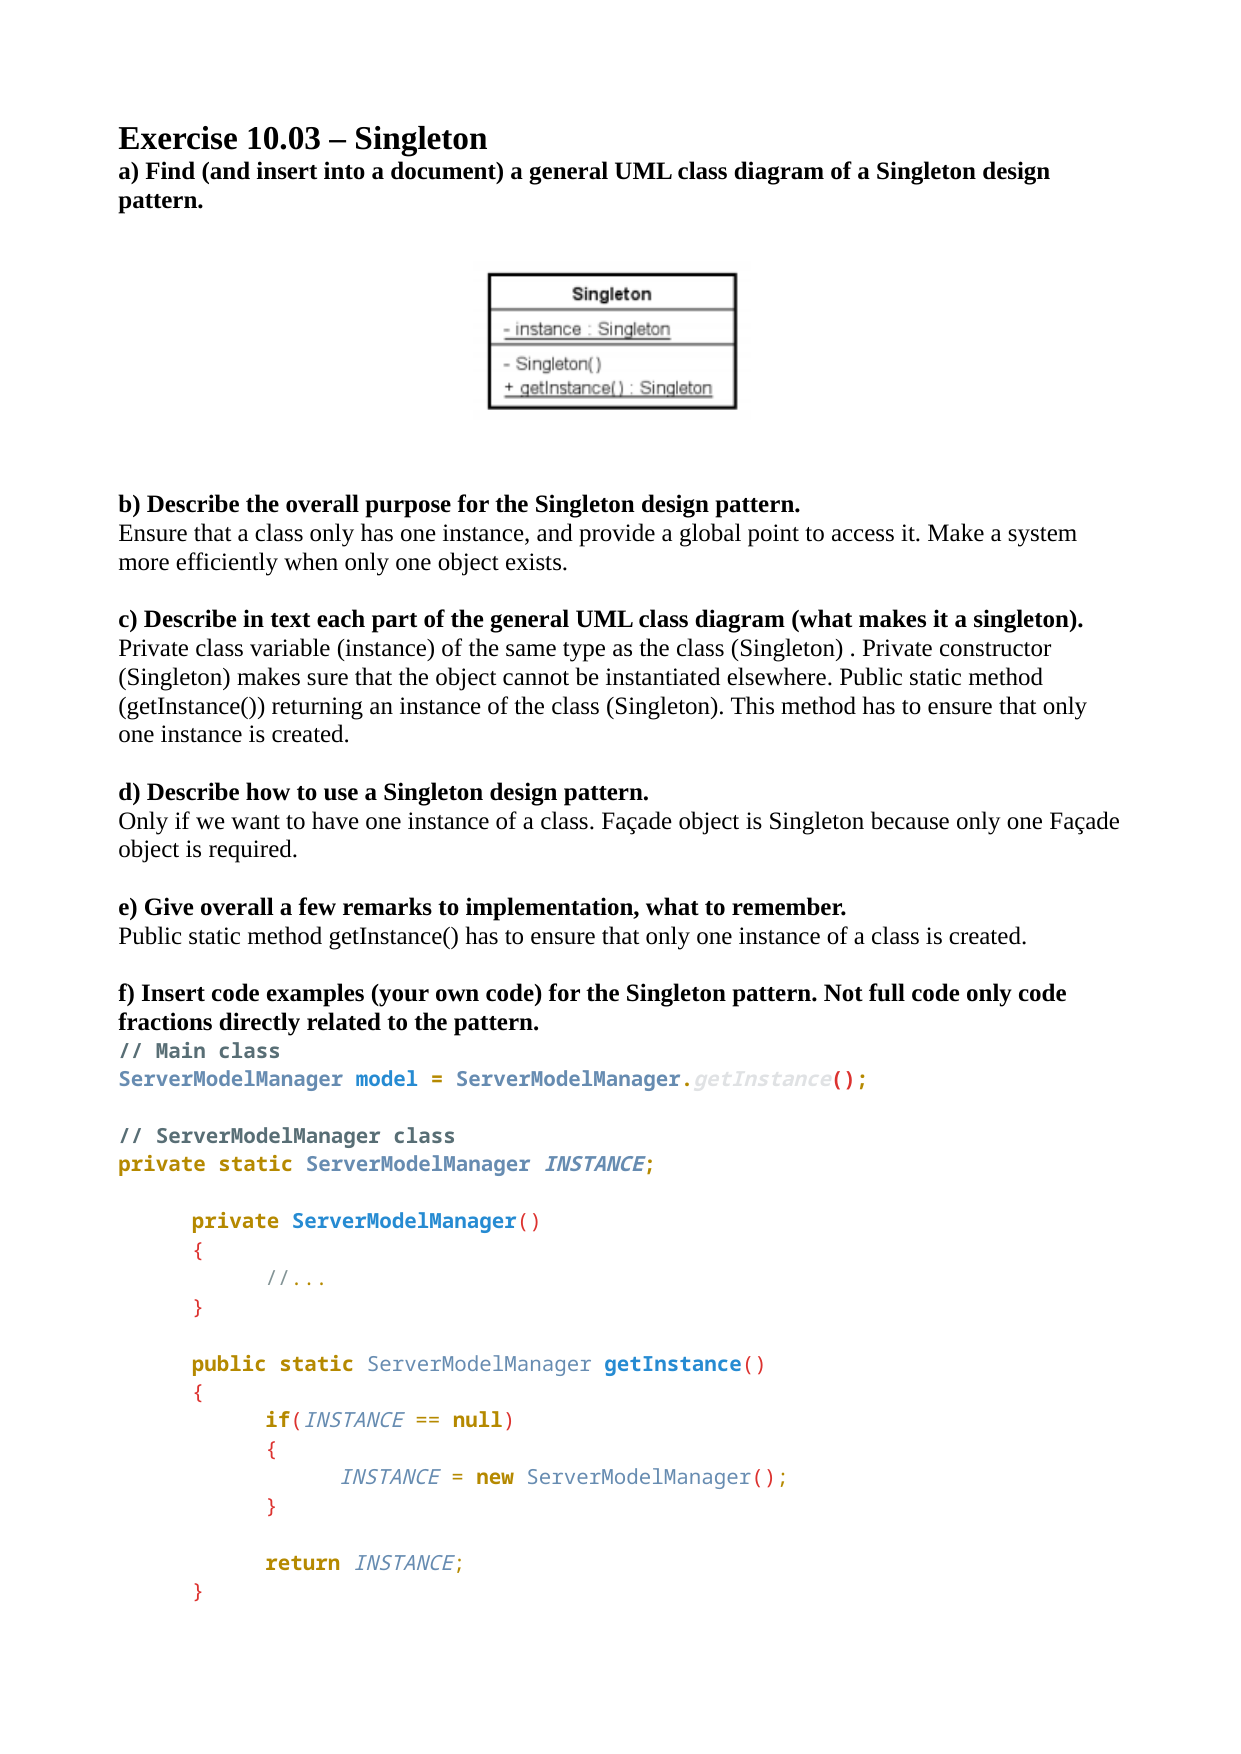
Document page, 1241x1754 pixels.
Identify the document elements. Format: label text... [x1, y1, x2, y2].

text Private class variable (instance) of the same type as the class (Singleton) . Private constructor (Singleton) makes sure that the object cannot be instantiated elsewhere. Public static method (getInstance()) returning an instance of the class (Singleton). This method has to ensure that only one instance is created. [118, 633, 1122, 748]
text } [118, 1576, 1122, 1604]
text a) Find (and insert into a document) a general UML class diagram of a Singleton design pattern. [118, 156, 1122, 214]
text private ServerModelManager() [118, 1206, 1122, 1235]
text // Main class [118, 1036, 1122, 1064]
text } [118, 1491, 1122, 1519]
text { [118, 1377, 1122, 1406]
text } [118, 1292, 1122, 1320]
text { [118, 1235, 1122, 1263]
text public static ServerModelManager getInstance() [118, 1349, 1122, 1377]
text return INSTANCE; [118, 1548, 1122, 1576]
text INSTANCE = new ServerModelManager(); [118, 1462, 1122, 1491]
text private static ServerModelManager INSTANCE; [118, 1149, 1122, 1178]
text ServerModelManager model = ServerModelManager.getInstance(); [118, 1064, 1122, 1093]
text Ensure that a class only has one instance, and provide a global point to access it. Make a system more efficiently when only one object exists. [118, 518, 1122, 576]
text //... [118, 1263, 1122, 1292]
text // ServerModelManager class [118, 1121, 1122, 1149]
text f) Insert code examples (your own code) for the Singleton pattern. Not full code only code fractions directly related to the pattern. [118, 978, 1122, 1036]
text if(INSTANCE == null) [118, 1406, 1122, 1434]
text c) Describe in text each part of the general UML class diagram (what makes it a singleton). [118, 604, 1122, 633]
text b) Describe the overall purpose for the Singleton design pattern. [118, 489, 1122, 518]
text Exercise 10.03 – Singleton [118, 118, 1122, 156]
text Public static method getInstance() has to ensure that only one instance of a class is created. [118, 921, 1122, 949]
text e) Give overall a few remarks to implementation, what to remember. [118, 892, 1122, 921]
text d) Describe how to use a Singleton design pattern. [118, 777, 1122, 806]
text { [118, 1434, 1122, 1462]
text Only if we want to have one instance of a class. Façade object is Singleton because only one Façade object is required. [118, 806, 1122, 863]
